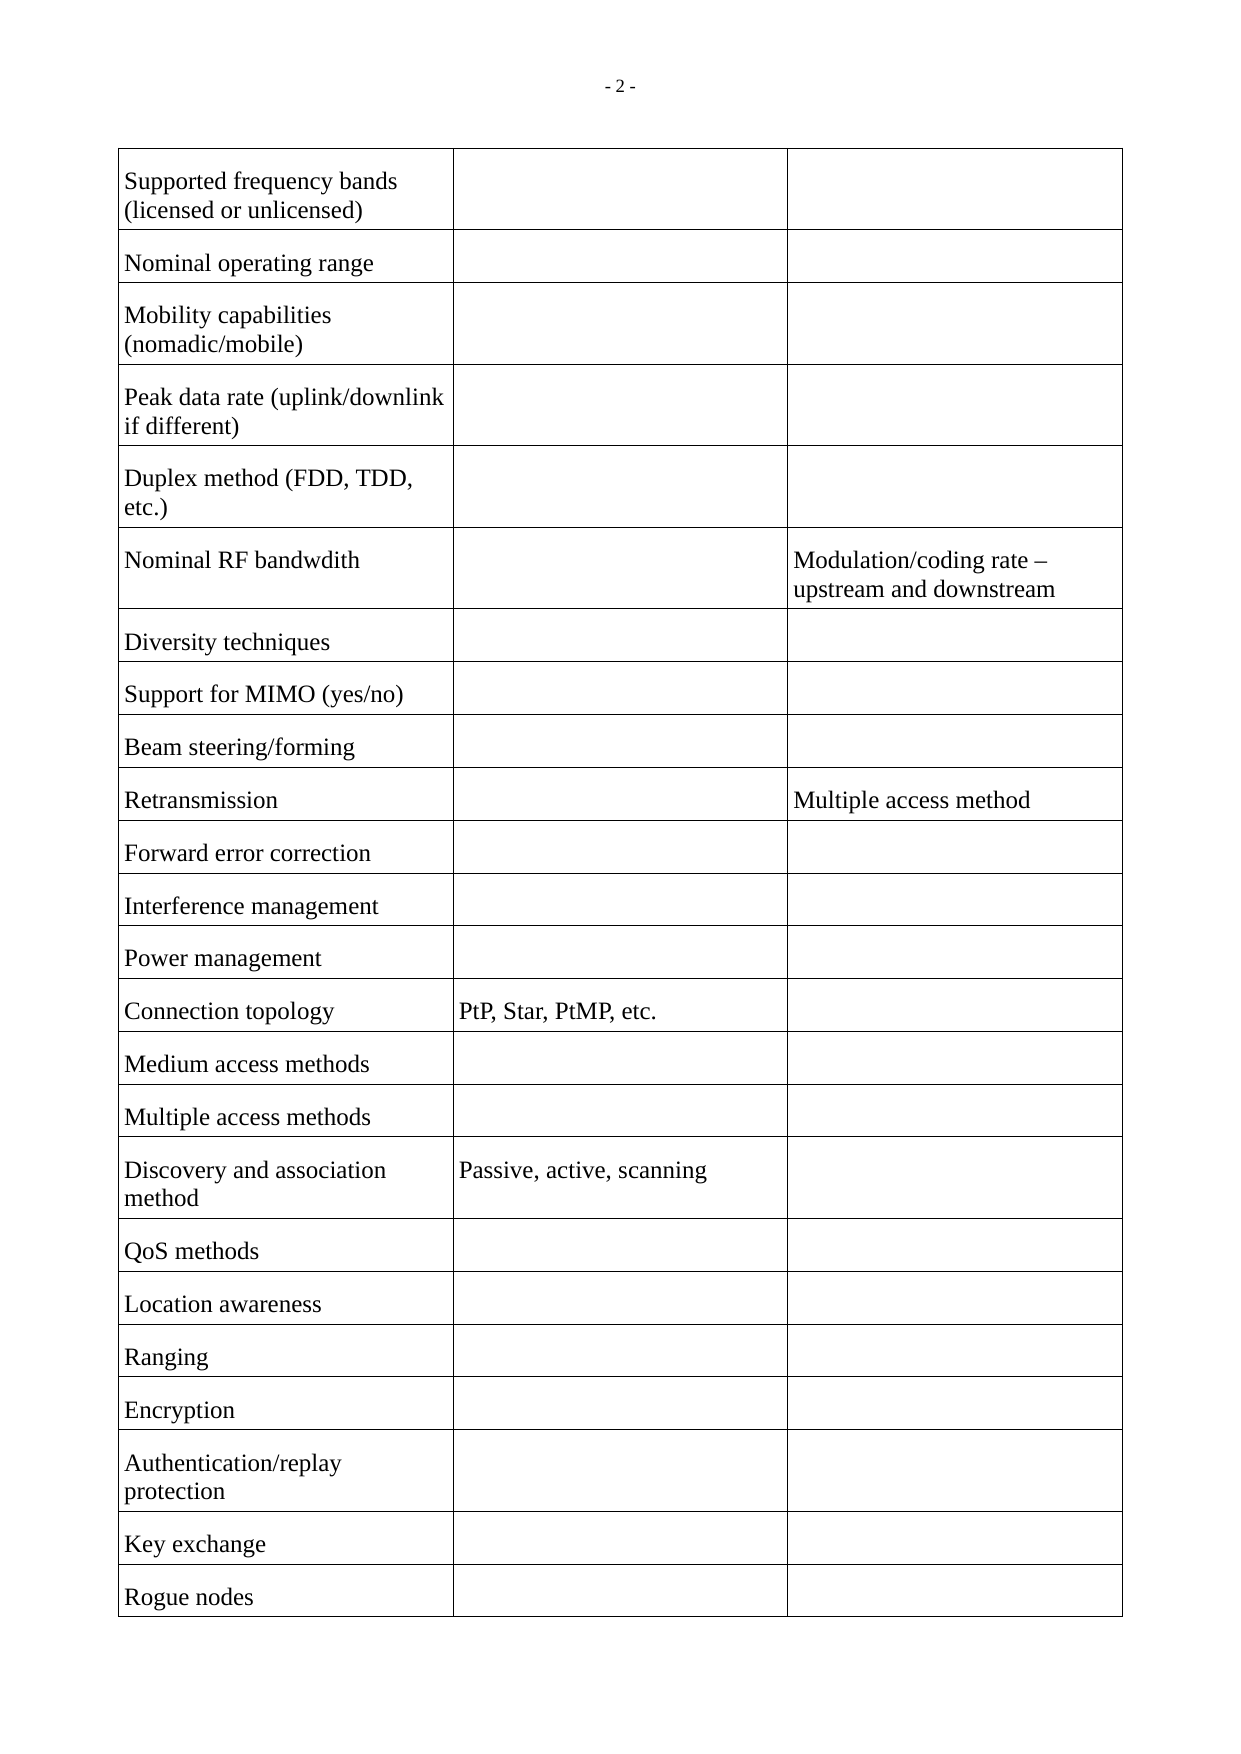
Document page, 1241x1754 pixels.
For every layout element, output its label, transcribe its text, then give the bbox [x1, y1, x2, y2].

table_cell [454, 1219, 787, 1271]
table_cell [454, 821, 787, 872]
table_cell [788, 874, 1122, 925]
table_cell [454, 528, 787, 608]
table_cell [454, 1430, 787, 1511]
table_cell Forward error correction [119, 821, 453, 872]
table_cell [454, 662, 787, 714]
table_cell Multiple access methods [119, 1085, 453, 1136]
table_cell [788, 979, 1122, 1031]
table_cell [788, 446, 1122, 527]
table_cell [788, 609, 1122, 661]
table_cell Modulation/coding rate – upstream and downstream [788, 528, 1122, 608]
table_cell PtP, Star, PtMP, etc. [454, 979, 787, 1031]
table_cell Power management [119, 926, 453, 978]
table_cell [788, 821, 1122, 872]
table_cell Interference management [119, 874, 453, 925]
table_cell [454, 446, 787, 527]
table_cell [788, 1272, 1122, 1324]
table_cell [788, 715, 1122, 767]
table_cell [454, 715, 787, 767]
table_cell [454, 230, 787, 282]
table_cell Nominal RF bandwdith [119, 528, 453, 608]
table_cell [788, 1085, 1122, 1136]
table_cell [788, 1137, 1122, 1218]
table_cell Medium access methods [119, 1032, 453, 1084]
table_cell [454, 1565, 787, 1616]
table_cell Support for MIMO (yes/no) [119, 662, 453, 714]
table_cell [454, 1377, 787, 1429]
table_cell [454, 1325, 787, 1376]
table_cell Passive, active, scanning [454, 1137, 787, 1218]
table_cell Diversity techniques [119, 609, 453, 661]
table_cell [454, 1085, 787, 1136]
table_cell Beam steering/forming [119, 715, 453, 767]
table_cell Authentication/replay protection [119, 1430, 453, 1511]
table_cell [788, 1377, 1122, 1429]
table_cell [788, 1430, 1122, 1511]
table_cell [454, 283, 787, 364]
table_header [788, 149, 1122, 229]
table_cell Key exchange [119, 1512, 453, 1564]
table_cell [454, 365, 787, 445]
table_cell [454, 609, 787, 661]
table_cell Connection topology [119, 979, 453, 1031]
table_header [454, 149, 787, 229]
table_cell Discovery and association method [119, 1137, 453, 1218]
table_cell [788, 1032, 1122, 1084]
table_cell Retransmission [119, 768, 453, 819]
table_cell [788, 662, 1122, 714]
table_cell [788, 1512, 1122, 1564]
table_header Supported frequency bands (licensed or unlicensed) [119, 149, 453, 229]
table_cell [788, 230, 1122, 282]
table_cell [454, 874, 787, 925]
table_cell [454, 1512, 787, 1564]
table_cell QoS methods [119, 1219, 453, 1271]
table_cell Multiple access method [788, 768, 1122, 819]
table_cell Mobility capabilities (nomadic/mobile) [119, 283, 453, 364]
table_cell [788, 1219, 1122, 1271]
table_cell [454, 926, 787, 978]
table_cell [788, 1325, 1122, 1376]
table_cell [788, 1565, 1122, 1616]
table_cell Encryption [119, 1377, 453, 1429]
table_cell Duplex method (FDD, TDD, etc.) [119, 446, 453, 527]
table_cell [454, 1272, 787, 1324]
table_cell [788, 283, 1122, 364]
table_cell Peak data rate (uplink/downlink if different) [119, 365, 453, 445]
table_cell Nominal operating range [119, 230, 453, 282]
table_cell Ranging [119, 1325, 453, 1376]
table_cell Rogue nodes [119, 1565, 453, 1616]
table_cell [454, 768, 787, 819]
table_cell [454, 1032, 787, 1084]
table_cell Location awareness [119, 1272, 453, 1324]
table_cell [788, 365, 1122, 445]
table_cell [788, 926, 1122, 978]
